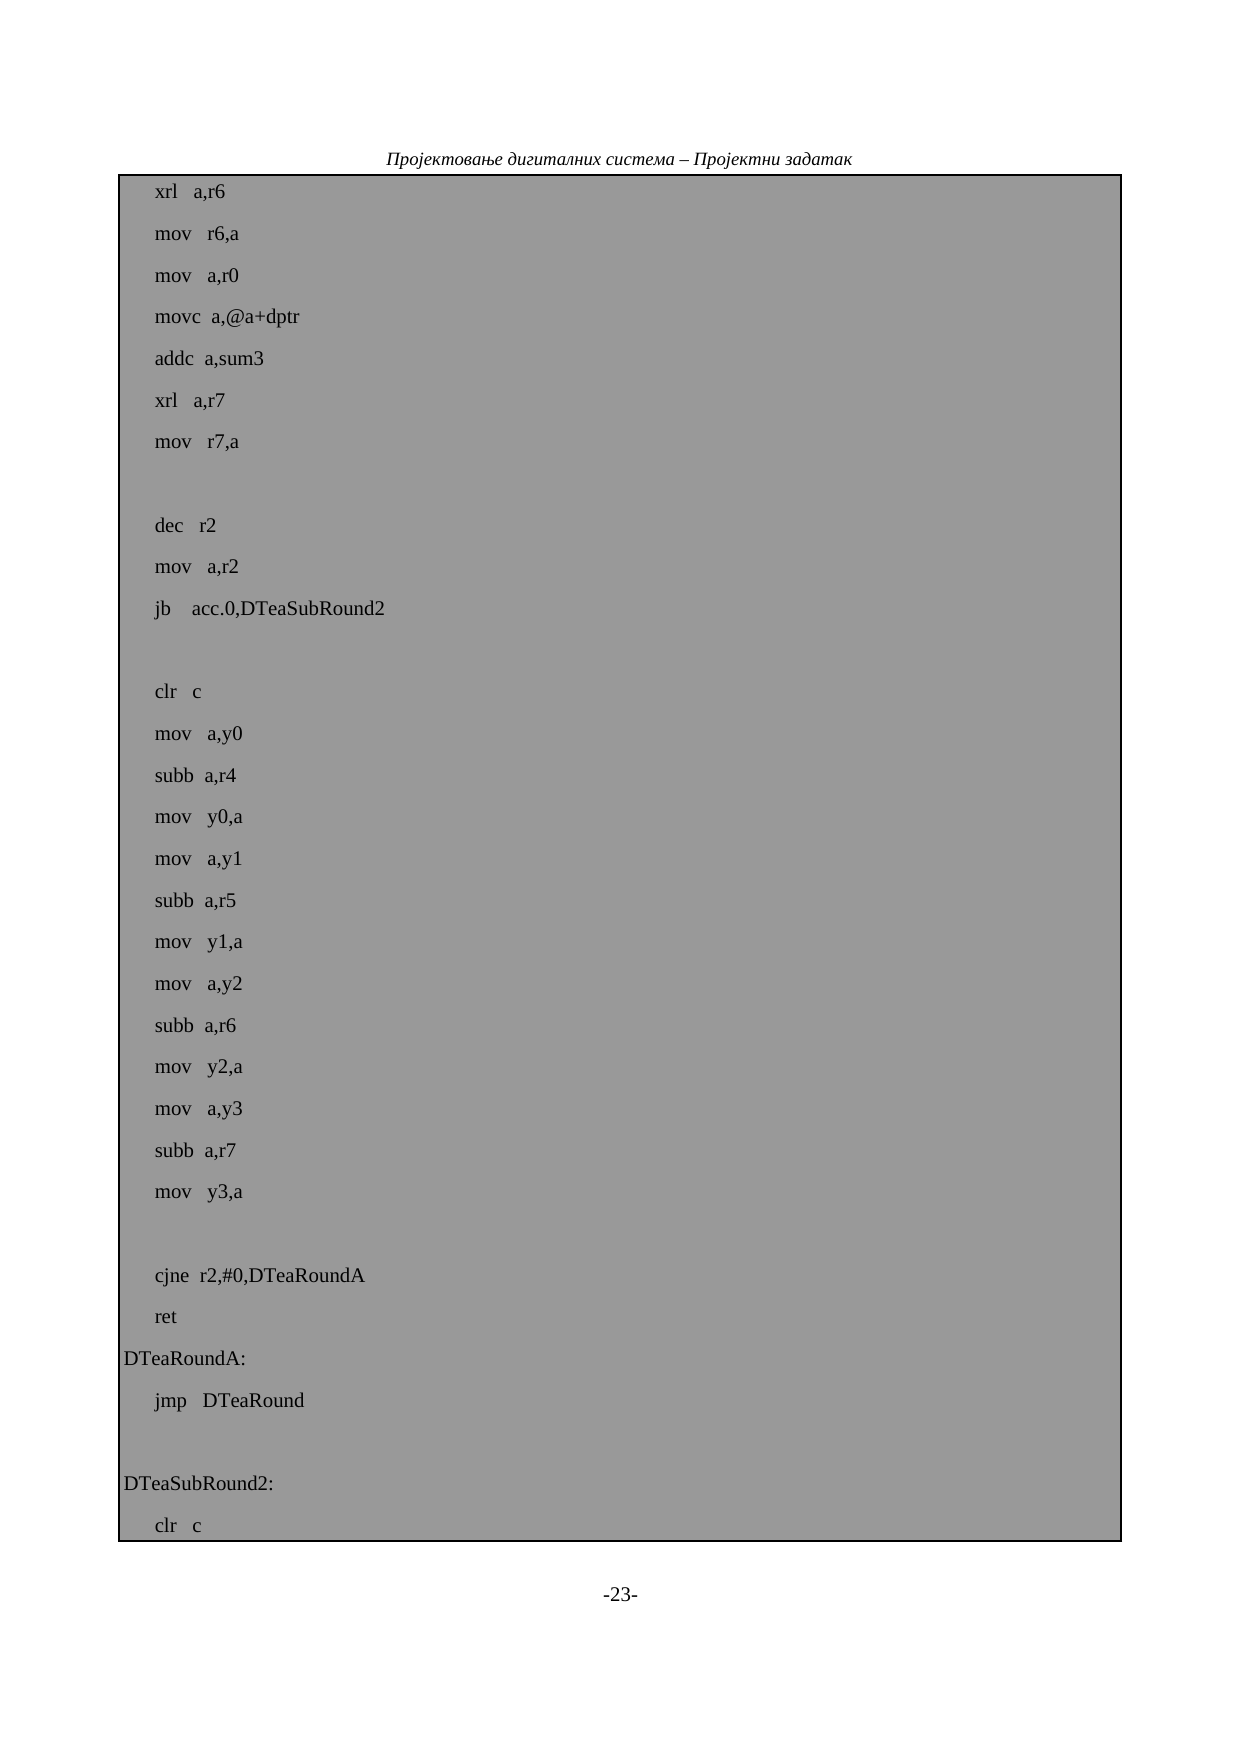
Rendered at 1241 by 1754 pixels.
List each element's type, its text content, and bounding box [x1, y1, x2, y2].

text mov a,r0 [120, 258, 1120, 292]
text mov y1,a [120, 924, 1120, 959]
text clr c [120, 1508, 1120, 1540]
text DTeaSubRound2: [120, 1466, 1120, 1500]
text mov y0,a [120, 799, 1120, 834]
text subb a,r7 [120, 1133, 1120, 1167]
text mov a,y1 [120, 841, 1120, 875]
text jmp DTeaRound [120, 1383, 1120, 1417]
text mov y3,a [120, 1174, 1120, 1209]
text mov y2,a [120, 1049, 1120, 1084]
text DTeaRoundA: [120, 1341, 1120, 1375]
text subb a,r5 [120, 883, 1120, 917]
text dec r2 [120, 508, 1120, 542]
text xrl a,r7 [120, 383, 1120, 417]
text mov a,r2 [120, 549, 1120, 584]
text clr c [120, 674, 1120, 709]
text subb a,r6 [120, 1008, 1120, 1042]
text addc a,sum3 [120, 341, 1120, 375]
text mov r6,a [120, 216, 1120, 250]
text mov a,y3 [120, 1091, 1120, 1125]
text subb a,r4 [120, 758, 1120, 792]
text ret [120, 1299, 1120, 1334]
text movc a,@a+dptr [120, 299, 1120, 334]
text mov a,y0 [120, 716, 1120, 750]
text mov a,y2 [120, 966, 1120, 1000]
text xrl a,r6 [120, 176, 1120, 209]
text jb acc.0,DTeaSubRound2 [120, 591, 1120, 625]
text mov r7,a [120, 424, 1120, 459]
text cjne r2,#0,DTeaRoundA [120, 1258, 1120, 1292]
